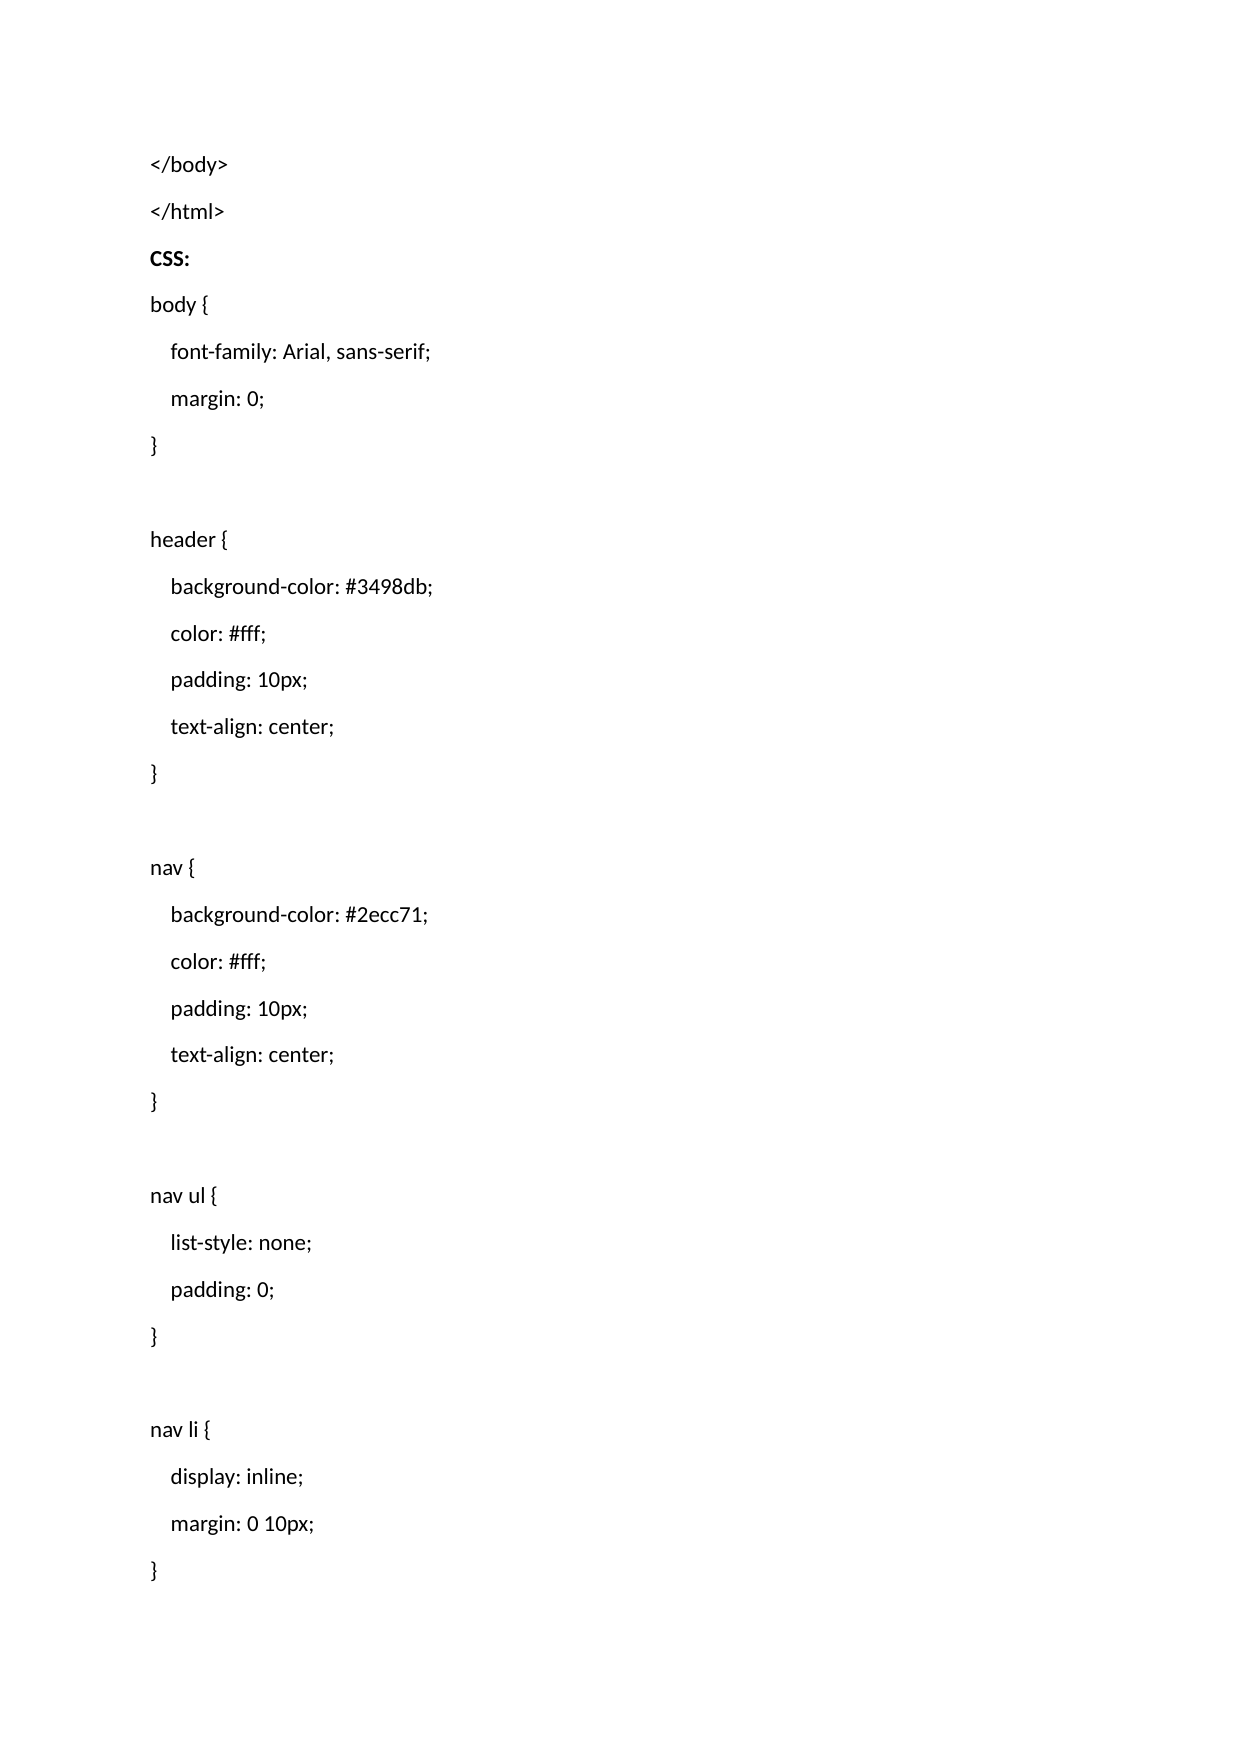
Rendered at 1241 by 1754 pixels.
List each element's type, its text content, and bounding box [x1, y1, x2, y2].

text CSS: [150, 244, 1090, 272]
text color: #fff; [150, 619, 1090, 647]
text padding: 0; [150, 1275, 1090, 1303]
text font-family: Arial, sans-serif; [150, 337, 1090, 366]
text margin: 0 10px; [150, 1509, 1090, 1537]
text nav { [150, 853, 1090, 881]
text header { [150, 525, 1090, 553]
text } [150, 759, 1090, 787]
text } [150, 1322, 1090, 1350]
text display: inline; [150, 1462, 1090, 1491]
text </body> [150, 150, 1090, 178]
text text-align: center; [150, 1041, 1090, 1069]
text background-color: #3498db; [150, 572, 1090, 600]
text color: #fff; [150, 947, 1090, 975]
text padding: 10px; [150, 666, 1090, 694]
text nav li { [150, 1416, 1090, 1444]
text } [150, 1556, 1090, 1584]
text </html> [150, 197, 1090, 225]
text text-align: center; [150, 712, 1090, 741]
text background-color: #2ecc71; [150, 900, 1090, 928]
text } [150, 1087, 1090, 1116]
text list-style: none; [150, 1228, 1090, 1256]
text margin: 0; [150, 384, 1090, 412]
text padding: 10px; [150, 994, 1090, 1022]
text } [150, 431, 1090, 459]
text body { [150, 291, 1090, 319]
text nav ul { [150, 1181, 1090, 1209]
